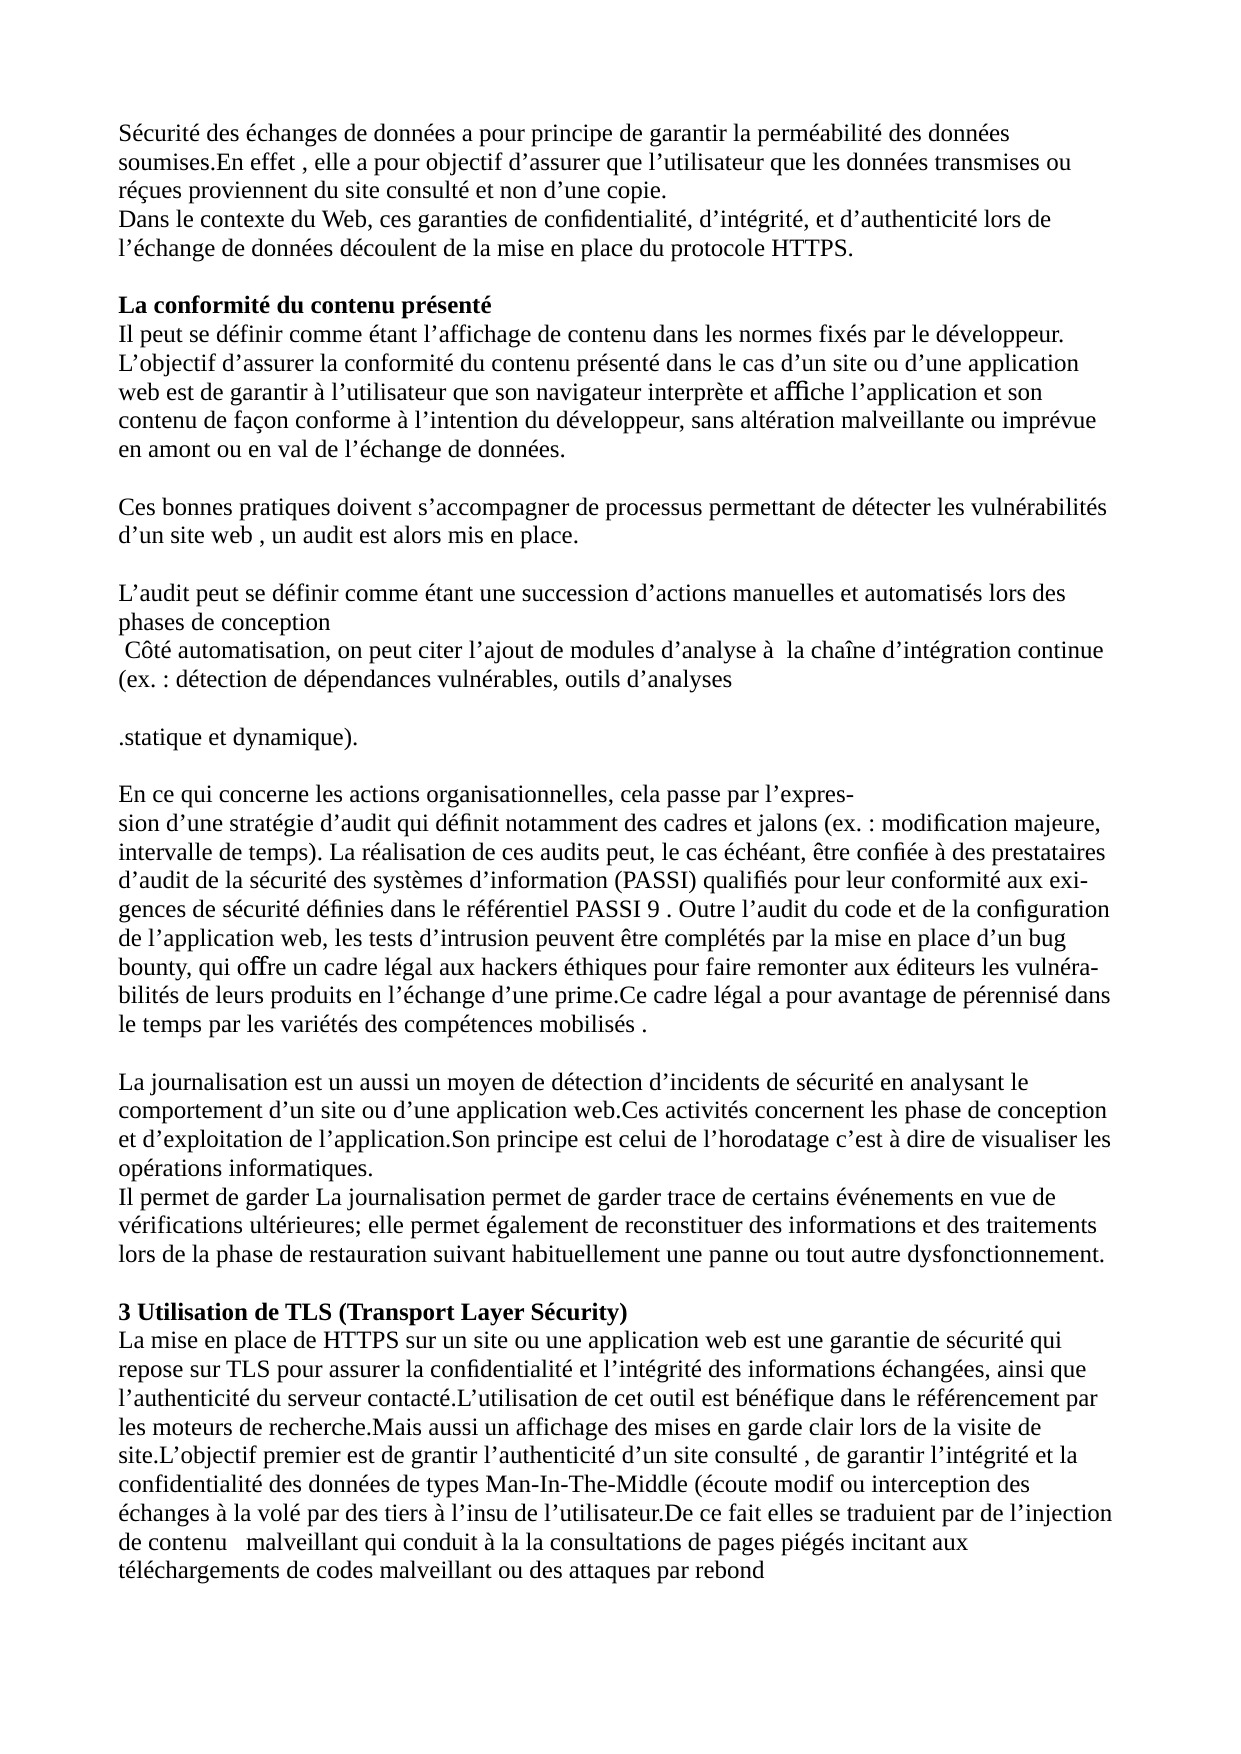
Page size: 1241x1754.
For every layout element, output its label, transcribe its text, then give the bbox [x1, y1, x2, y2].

text Sécurité des échanges de données a pour principe de garantir la perméabilité des données soumises.En effet , elle a pour objectif d’assurer que l’utilisateur que les données transmises ou réçues proviennent du site consulté et non d’une copie. [118, 118, 1122, 204]
text En ce qui concerne les actions organisationnelles, cela passe par l’expres- [118, 779, 1122, 808]
text bounty, qui oﬀre un cadre légal aux hackers éthiques pour faire remonter aux éditeurs les vulnéra- [118, 952, 1122, 981]
text Côté automatisation, on peut citer l’ajout de modules d’analyse à la chaîne d’intégration continue (ex. : détection de dépendances vulnérables, outils d’analyses [118, 636, 1122, 693]
text Il permet de garder La journalisation permet de garder trace de certains événements en vue de vérifications ultérieures; elle permet également de reconstituer des informations et des traitements lors de la phase de restauration suivant habituellement une panne ou tout autre dysfonctionnement. [118, 1182, 1122, 1268]
text .statique et dynamique). [118, 722, 1122, 751]
text l’échange de données découlent de la mise en place du protocole HTTPS. [118, 233, 1122, 262]
text La conformité du contenu présenté [118, 291, 1122, 319]
text de l’application web, les tests d’intrusion peuvent être complétés par la mise en place d’un bug [118, 923, 1122, 952]
text La mise en place de HTTPS sur un site ou une application web est une garantie de sécurité qui [118, 1326, 1122, 1354]
text sion d’une stratégie d’audit qui déﬁnit notamment des cadres et jalons (ex. : modiﬁcation majeure, [118, 808, 1122, 837]
text Ces bonnes pratiques doivent s’accompagner de processus permettant de détecter les vulnérabilités d’un site web , un audit est alors mis en place. [118, 492, 1122, 549]
text La journalisation est un aussi un moyen de détection d’incidents de sécurité en analysant le comportement d’un site ou d’une application web.Ces activités concernent les phase de conception et d’exploitation de l’application.Son principe est celui de l’horodatage c’est à dire de visualiser les opérations informatiques. [118, 1067, 1122, 1182]
text repose sur TLS pour assurer la conﬁdentialité et l’intégrité des informations échangées, ainsi que [118, 1354, 1122, 1383]
text intervalle de temps). La réalisation de ces audits peut, le cas échéant, être conﬁée à des prestataires [118, 837, 1122, 866]
text bilités de leurs produits en l’échange d’une prime.Ce cadre légal a pour avantage de pérennisé dans le temps par les variétés des compétences mobilisés . [118, 981, 1122, 1038]
text L’audit peut se définir comme étant une succession d’actions manuelles et automatisés lors des phases de conception [118, 578, 1122, 636]
text d’audit de la sécurité des systèmes d’information (PASSI) qualiﬁés pour leur conformité aux exi- [118, 866, 1122, 894]
text L’objectif d’assurer la conformité du contenu présenté dans le cas d’un site ou d’une application web est de garantir à l’utilisateur que son navigateur interprète et aﬃche l’application et son contenu de façon conforme à l’intention du développeur, sans altération malveillante ou imprévue en amont ou en val de l’échange de données. [118, 348, 1122, 463]
text gences de sécurité déﬁnies dans le référentiel PASSI 9 . Outre l’audit du code et de la conﬁguration [118, 894, 1122, 923]
text l’authenticité du serveur contacté.L’utilisation de cet outil est bénéfique dans le référencement par les moteurs de recherche.Mais aussi un affichage des mises en garde clair lors de la visite de site.L’objectif premier est de grantir l’authenticité d’un site consulté , de garantir l’intégrité et la confidentialité des données de types Man-In-The-Middle (écoute modif ou interception des échanges à la volé par des tiers à l’insu de l’utilisateur.De ce fait elles se traduient par de l’injection de contenu malveillant qui conduit à la la consultations de pages piégés incitant aux téléchargements de codes malveillant ou des attaques par rebond [118, 1383, 1122, 1584]
text Il peut se définir comme étant l’affichage de contenu dans les normes fixés par le développeur. [118, 319, 1122, 348]
text Dans le contexte du Web, ces garanties de conﬁdentialité, d’intégrité, et d’authenticité lors de [118, 204, 1122, 233]
text 3 Utilisation de TLS (Transport Layer Sécurity) [118, 1297, 1122, 1326]
